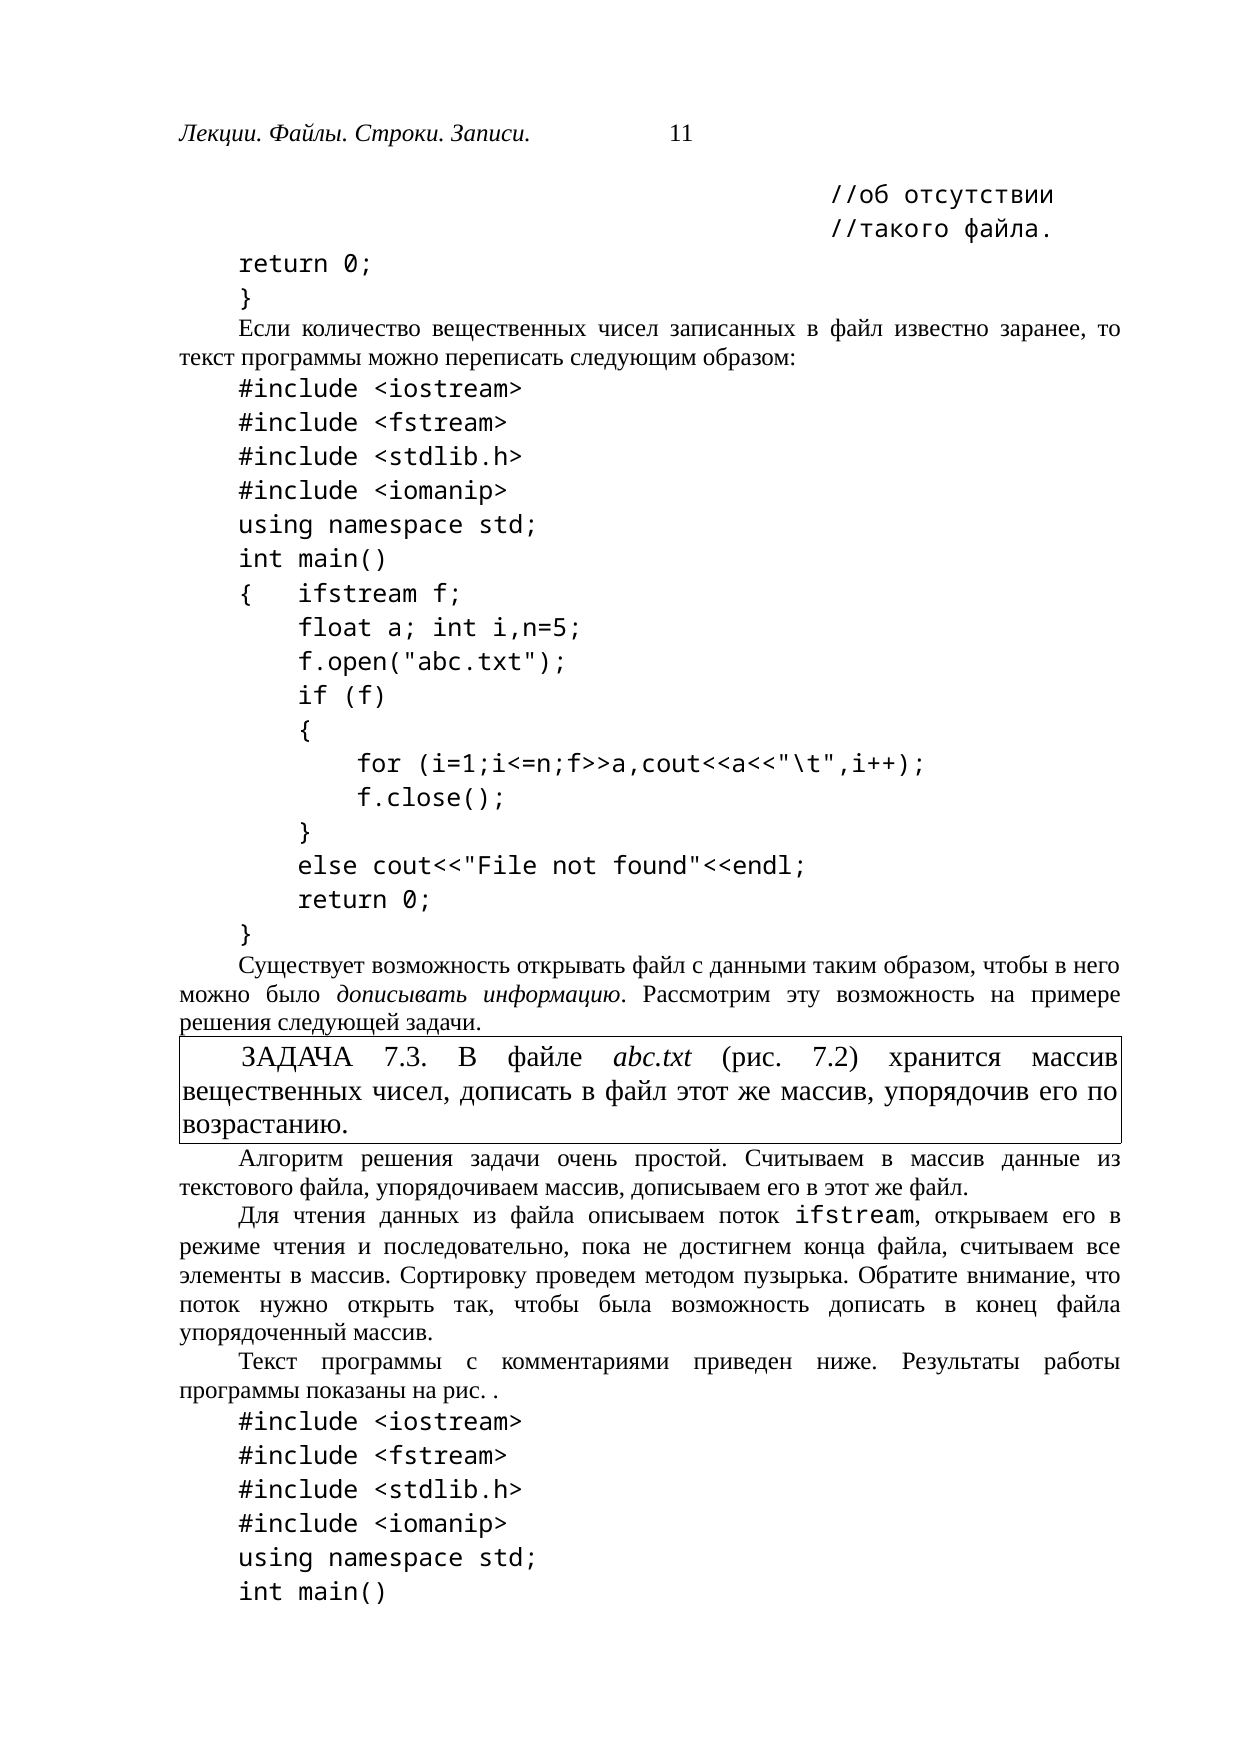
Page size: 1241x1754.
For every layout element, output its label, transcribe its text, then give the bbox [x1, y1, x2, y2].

text { [238, 711, 1121, 746]
text #include <fstream> [238, 405, 1121, 439]
text #include <stdlib.h> [238, 439, 1121, 473]
text int main() [238, 1574, 1121, 1608]
text f.close(); [238, 779, 1121, 814]
text float a; int i,n=5; [238, 609, 1121, 643]
text return 0; [238, 882, 1121, 916]
text //об отсутствии [238, 177, 1121, 211]
text } [238, 814, 1121, 848]
text #include <fstream> [238, 1438, 1121, 1472]
text //такого файла. [238, 211, 1121, 245]
text Существует возможность открывать файл с данными таким образом, чтобы в него можно было дописывать информацию. Рассмотрим эту возможность на примере решения следующей задачи. [179, 950, 1121, 1036]
text Если количество вещественных чисел записанных в файл известно заранее, то текст программы можно переписать следующим образом: [179, 313, 1121, 371]
text int main() [238, 541, 1121, 575]
text using namespace std; [238, 507, 1121, 541]
text for (i=1;i<=n;f>>a,cout<<a<<"\t",i++); [238, 746, 1121, 779]
text return 0; [238, 245, 1121, 279]
text else cout<<"File not found"<<endl; [238, 848, 1121, 882]
text Текст программы с комментариями приведен ниже. Результаты работы программы показаны на рис. . [179, 1346, 1121, 1404]
text ЗАДАЧА 7.3. В файле abc.txt (рис. 7.2) хранится массив вещественных чисел, дописать в файл этот же массив, упорядочив его по возрастанию. [180, 1037, 1121, 1143]
text #include <iomanip> [238, 1506, 1121, 1540]
text f.open("abc.txt"); [238, 643, 1121, 677]
text #include <stdlib.h> [238, 1472, 1121, 1506]
text #include <iostream> [238, 1404, 1121, 1438]
text if (f) [238, 677, 1121, 711]
text #include <iomanip> [238, 473, 1121, 507]
text Алгоритм решения задачи очень простой. Считываем в массив данные из текстового файла, упорядочиваем массив, дописываем его в этот же файл. [179, 1144, 1121, 1200]
text { ifstream f; [238, 575, 1121, 609]
text } [238, 279, 1121, 313]
text #include <iostream> [238, 371, 1121, 405]
text } [238, 916, 1121, 950]
text using namespace std; [238, 1540, 1121, 1574]
text Для чтения данных из файла описываем поток ifstream, открываем его в режиме чтения и последовательно, пока не достигнем конца файла, считываем все элементы в массив. Сортировку проведем методом пузырька. Обратите внимание, что поток нужно открыть так, чтобы была возможность дописать в конец файла упорядоченный массив. [179, 1200, 1121, 1346]
